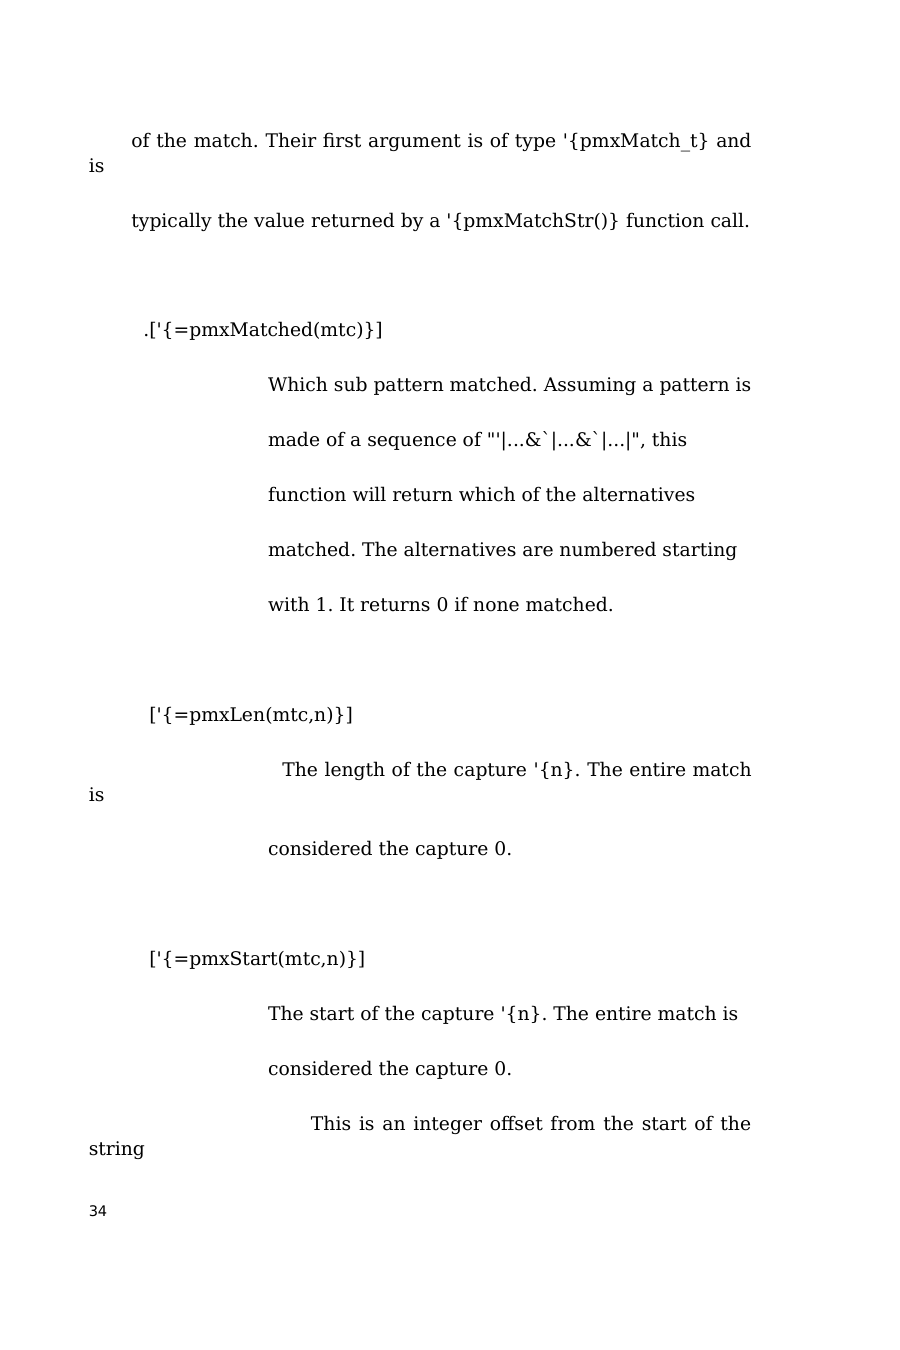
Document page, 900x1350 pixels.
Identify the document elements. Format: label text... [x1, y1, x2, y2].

text ['{=pmxStart(mtc,n)}] [88, 948, 752, 970]
text typically the value returned by a '{pmxMatchStr()} function call. [88, 210, 752, 232]
text of the match. Their first argument is of type '{pmxMatch_t} and is [88, 130, 752, 177]
text considered the capture 0. [88, 1058, 752, 1080]
text considered the capture 0. [88, 838, 752, 860]
text with 1. It returns 0 if none matched. [88, 594, 752, 616]
text Which sub pattern matched. Assuming a pattern is [88, 374, 752, 396]
text The length of the capture '{n}. The entire match is [88, 759, 752, 805]
text This is an integer offset from the start of the string [88, 1113, 752, 1160]
text ['{=pmxLen(mtc,n)}] [88, 704, 752, 726]
text made of a sequence of "'|...&`|...&`|...|", this [88, 429, 752, 451]
text function will return which of the alternatives [88, 484, 752, 506]
text .['{=pmxMatched(mtc)}] [88, 319, 752, 341]
text matched. The alternatives are numbered starting [88, 539, 752, 561]
text The start of the capture '{n}. The entire match is [88, 1003, 752, 1025]
